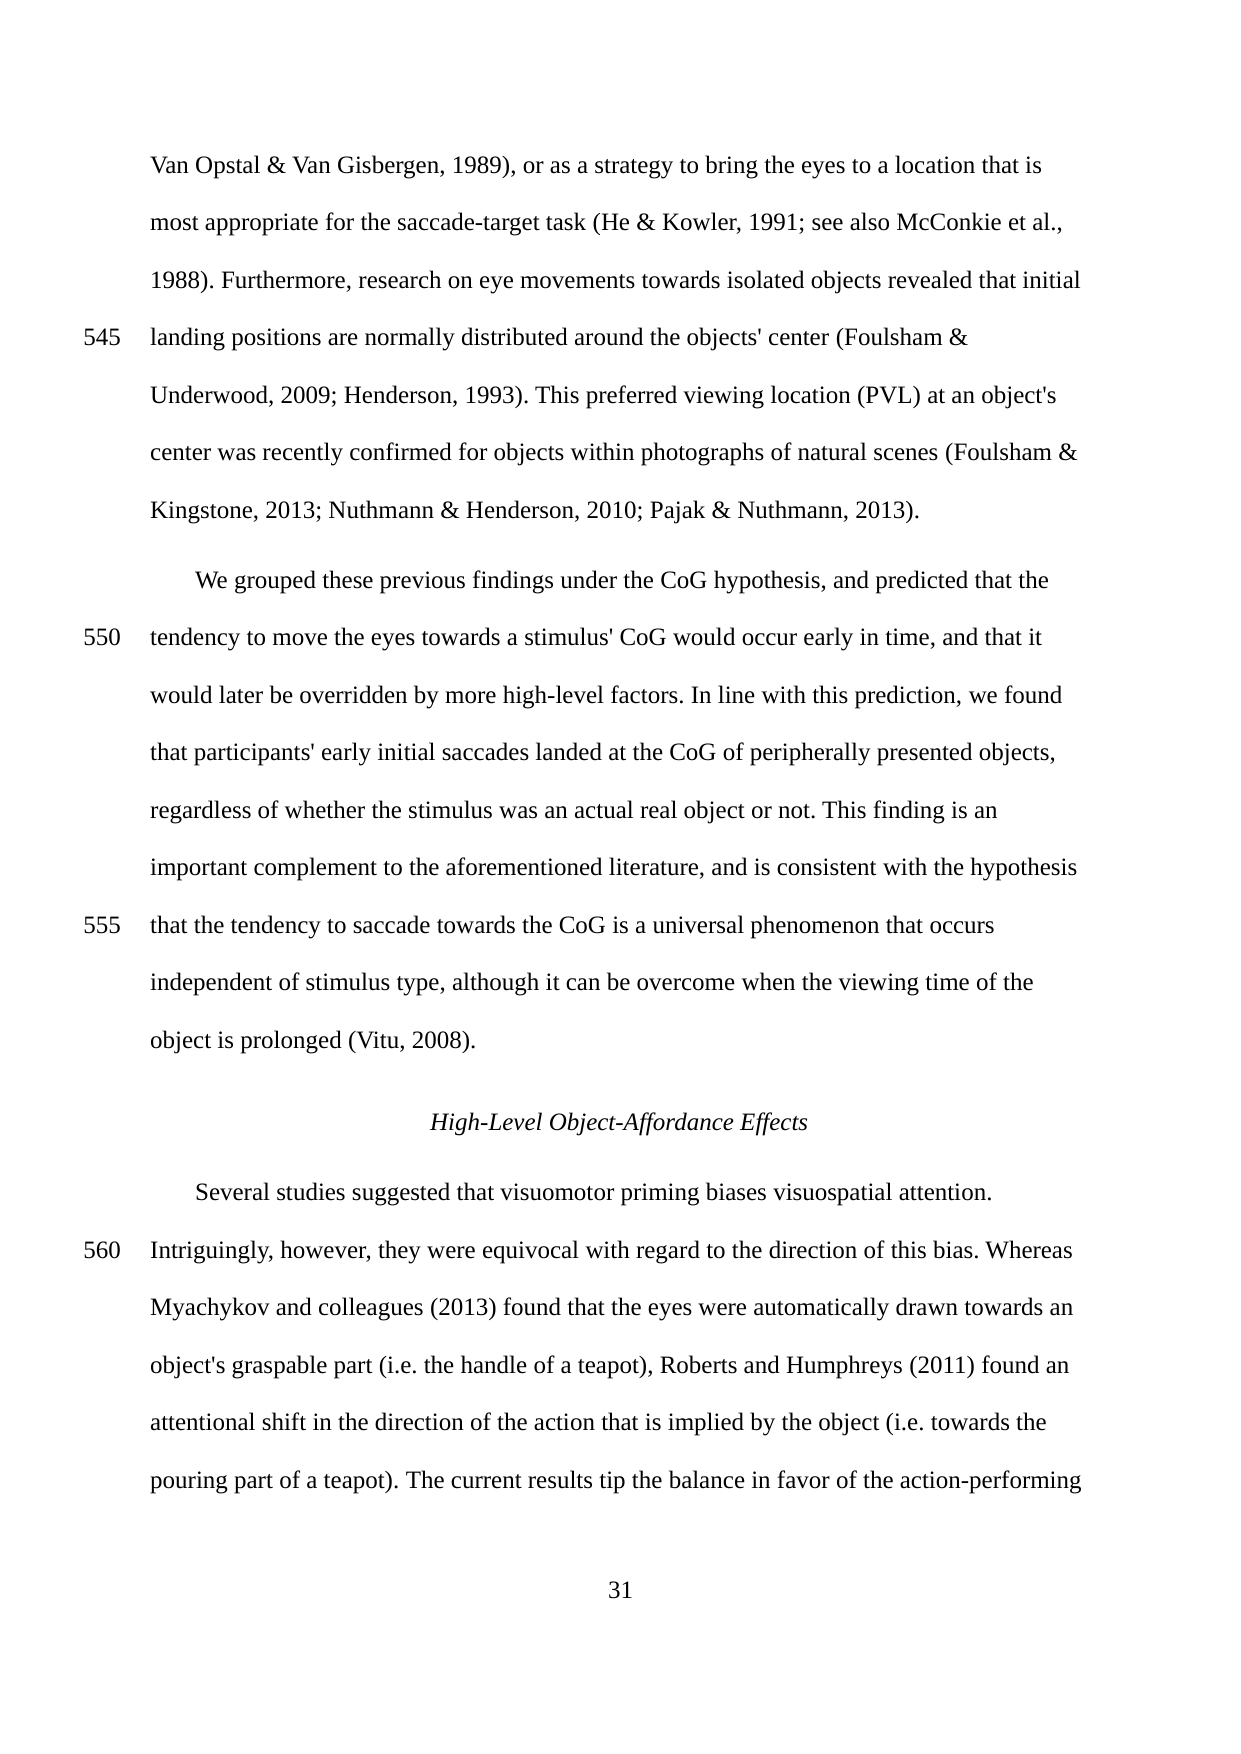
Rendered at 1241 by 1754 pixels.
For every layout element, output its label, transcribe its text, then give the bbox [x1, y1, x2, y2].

text Van Opstal & Van Gisbergen, 1989), or as a strategy to bring the eyes to a location that is most appropriate for the saccade-target task (He & Kowler, 1991; see also McConkie et al., 1988). Furthermore, research on eye movements towards isolated objects revealed that initial landing positions are normally distributed around the objects' center (Foulsham & Underwood, 2009; Henderson, 1993). This preferred viewing location (PVL) at an object's center was recently confirmed for objects within photographs of natural scenes (Foulsham & Kingstone, 2013; Nuthmann & Henderson, 2010; Pajak & Nuthmann, 2013). [150, 150, 1091, 524]
subtitle High-Level Object-Affordance Effects [150, 1107, 1091, 1136]
text We grouped these previous findings under the CoG hypothesis, and predicted that the tendency to move the eyes towards a stimulus' CoG would occur early in time, and that it would later be overridden by more high-level factors. In line with this prediction, we found that participants' early initial saccades landed at the CoG of peripherally presented objects, regardless of whether the stimulus was an actual real object or not. This finding is an important complement to the aforementioned literature, and is consistent with the hypothesis that the tendency to saccade towards the CoG is a universal phenomenon that occurs independent of stimulus type, although it can be overcome when the viewing time of the object is prolonged (Vitu, 2008). [150, 565, 1091, 1054]
text Several studies suggested that visuomotor priming biases visuospatial attention. Intriguingly, however, they were equivocal with regard to the direction of this bias. Whereas Myachykov and colleagues (2013) found that the eyes were automatically drawn towards an object's graspable part (i.e. the handle of a teapot), Roberts and Humphreys (2011) found an attentional shift in the direction of the action that is implied by the object (i.e. towards the pouring part of a teapot). The current results tip the balance in favor of the action-performing [150, 1177, 1091, 1494]
